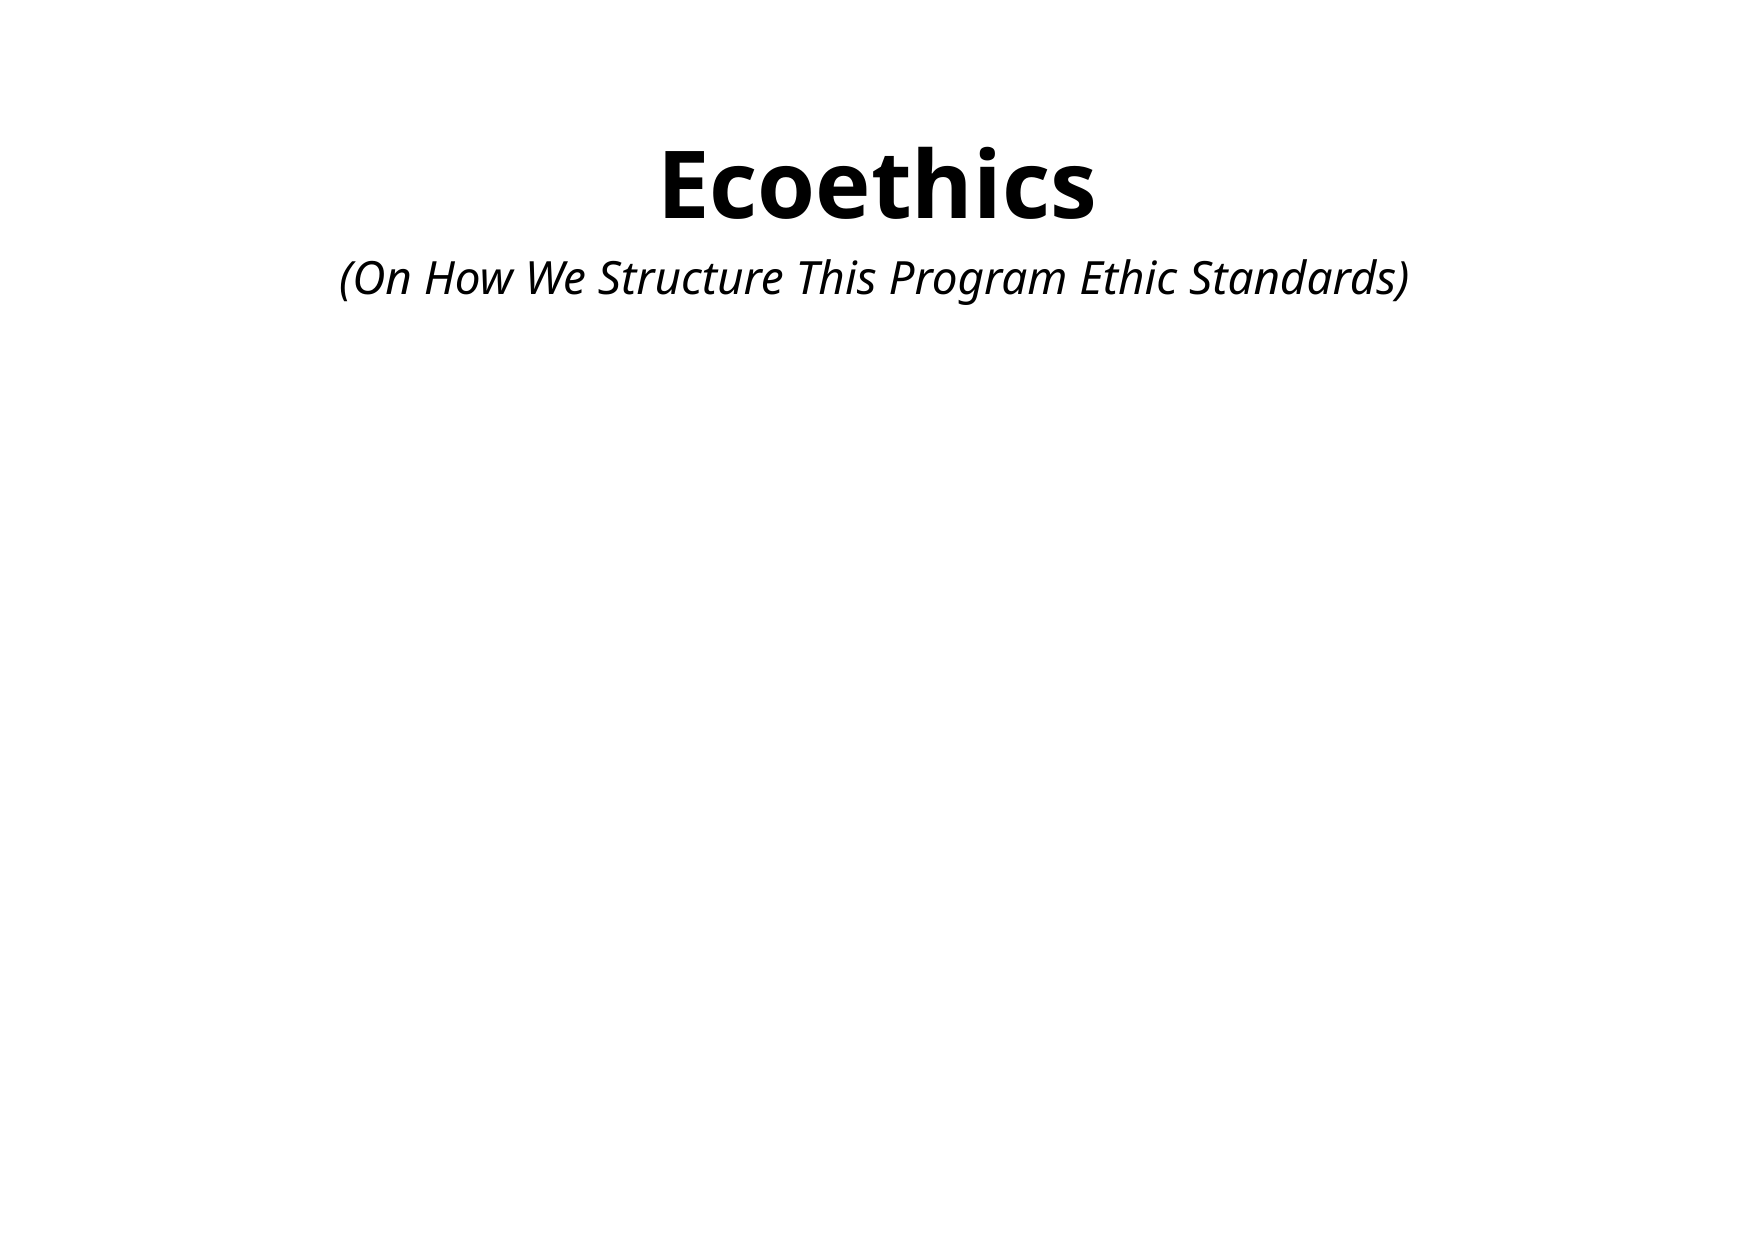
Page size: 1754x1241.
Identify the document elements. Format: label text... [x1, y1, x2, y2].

text Ecoethics (On How We Structure This Program Ethic Standards) [118, 118, 1636, 308]
